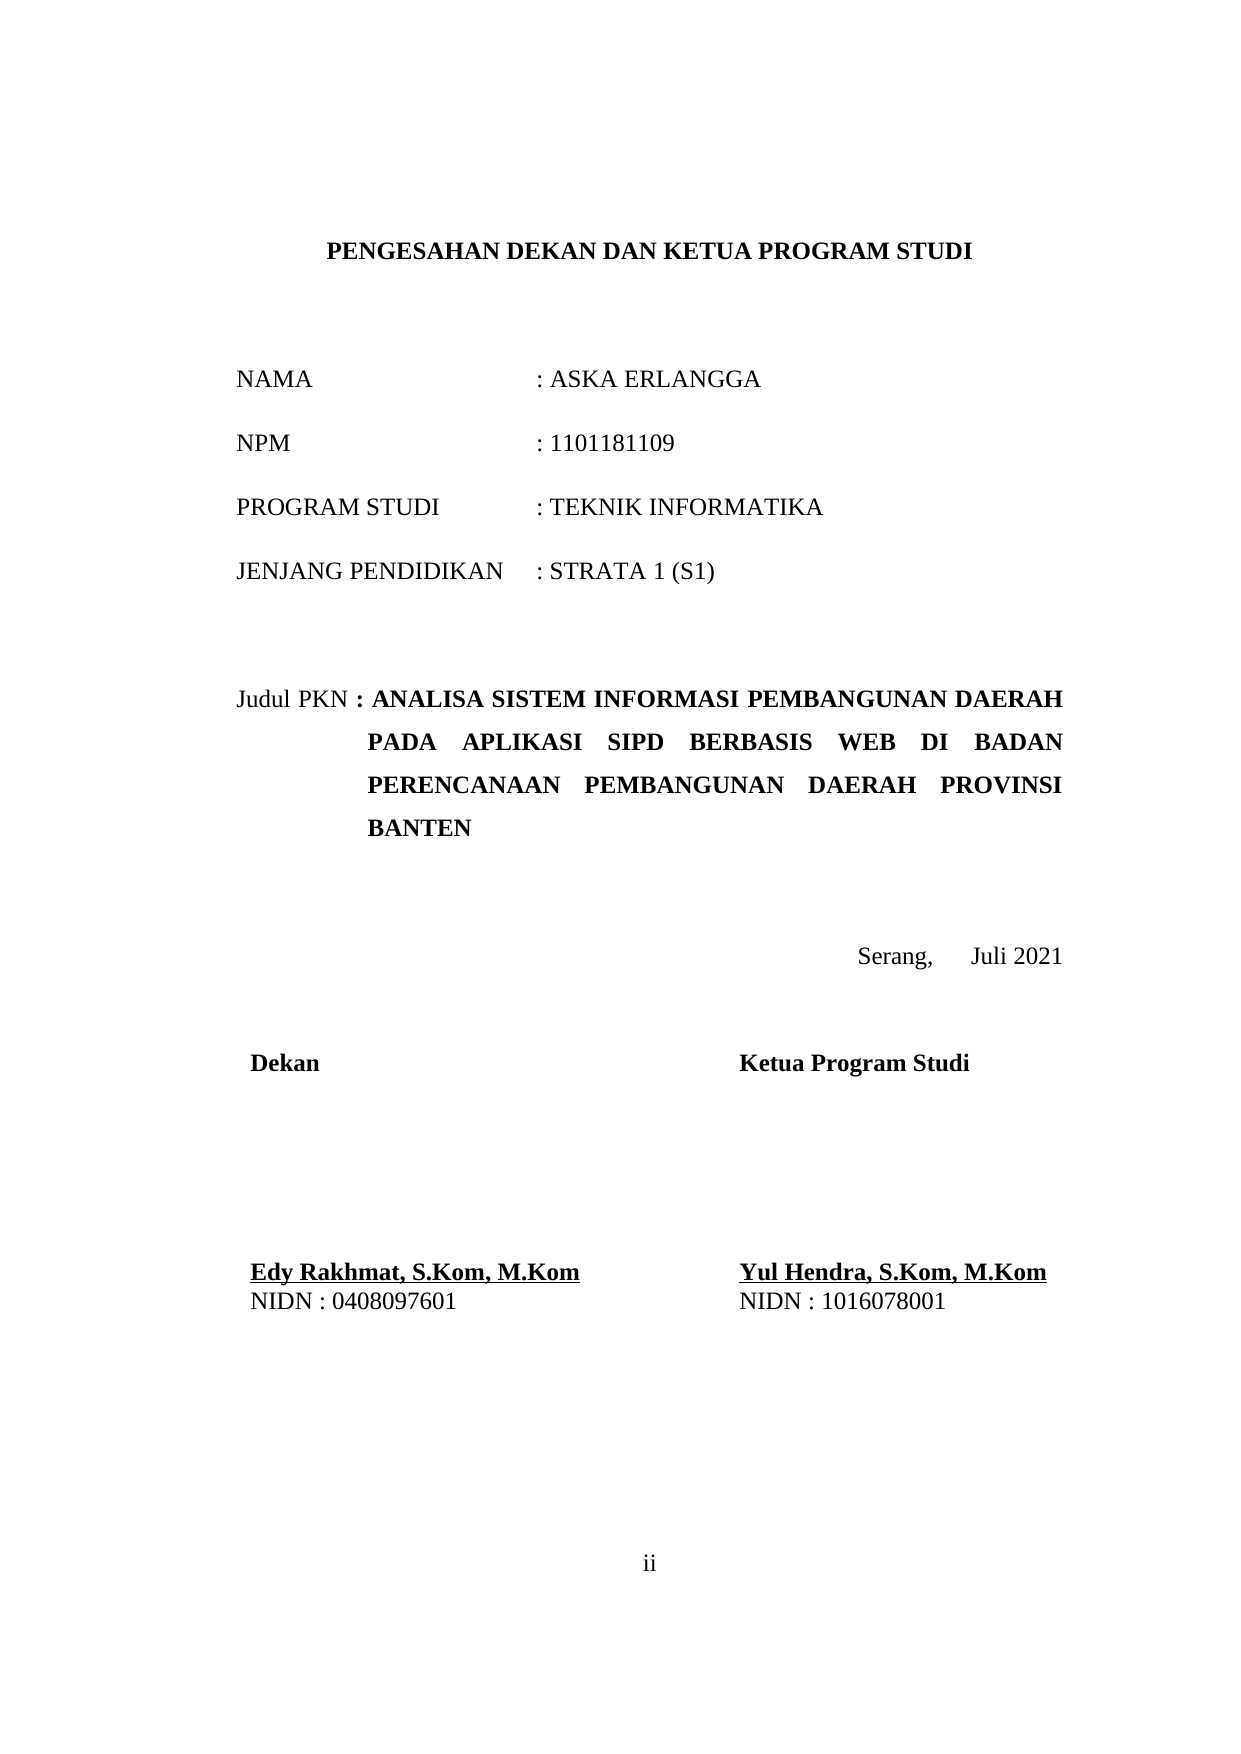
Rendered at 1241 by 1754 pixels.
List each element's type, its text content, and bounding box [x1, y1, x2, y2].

table_cell NIDN : 0408097601 [236, 1286, 613, 1314]
text PENGESAHAN DEKAN DAN KETUA PROGRAM STUDI [236, 236, 1063, 265]
text NPM : 1101181109 [236, 428, 1063, 457]
text Judul PKN : ANALISA SISTEM INFORMASI PEMBANGUNAN DAERAH PADA APLIKASI SIPD BERBASIS WEB DI BADAN PERENCANAAN PEMBANGUNAN DAERAH PROVINSI BANTEN [236, 684, 1063, 842]
table_cell [613, 1257, 725, 1286]
table_header Ketua Program Studi [725, 1048, 1086, 1077]
text JENJANG PENDIDIKAN : STRATA 1 (S1) [236, 556, 1063, 585]
table_cell Yul Hendra, S.Kom, M.Kom [725, 1257, 1086, 1286]
table_header [613, 1048, 725, 1077]
table_cell [725, 1077, 1086, 1257]
text Serang, Juli 2021 [236, 941, 1063, 970]
text PROGRAM STUDI : TEKNIK INFORMATIKA [236, 492, 1063, 521]
table_cell [236, 1077, 613, 1257]
table_header Dekan [236, 1048, 613, 1077]
text NAMA : ASKA ERLANGGA [236, 364, 1063, 393]
table_cell [613, 1286, 725, 1314]
table_cell NIDN : 1016078001 [725, 1286, 1086, 1314]
table_cell [613, 1077, 725, 1257]
table_cell Edy Rakhmat, S.Kom, M.Kom [236, 1257, 613, 1286]
